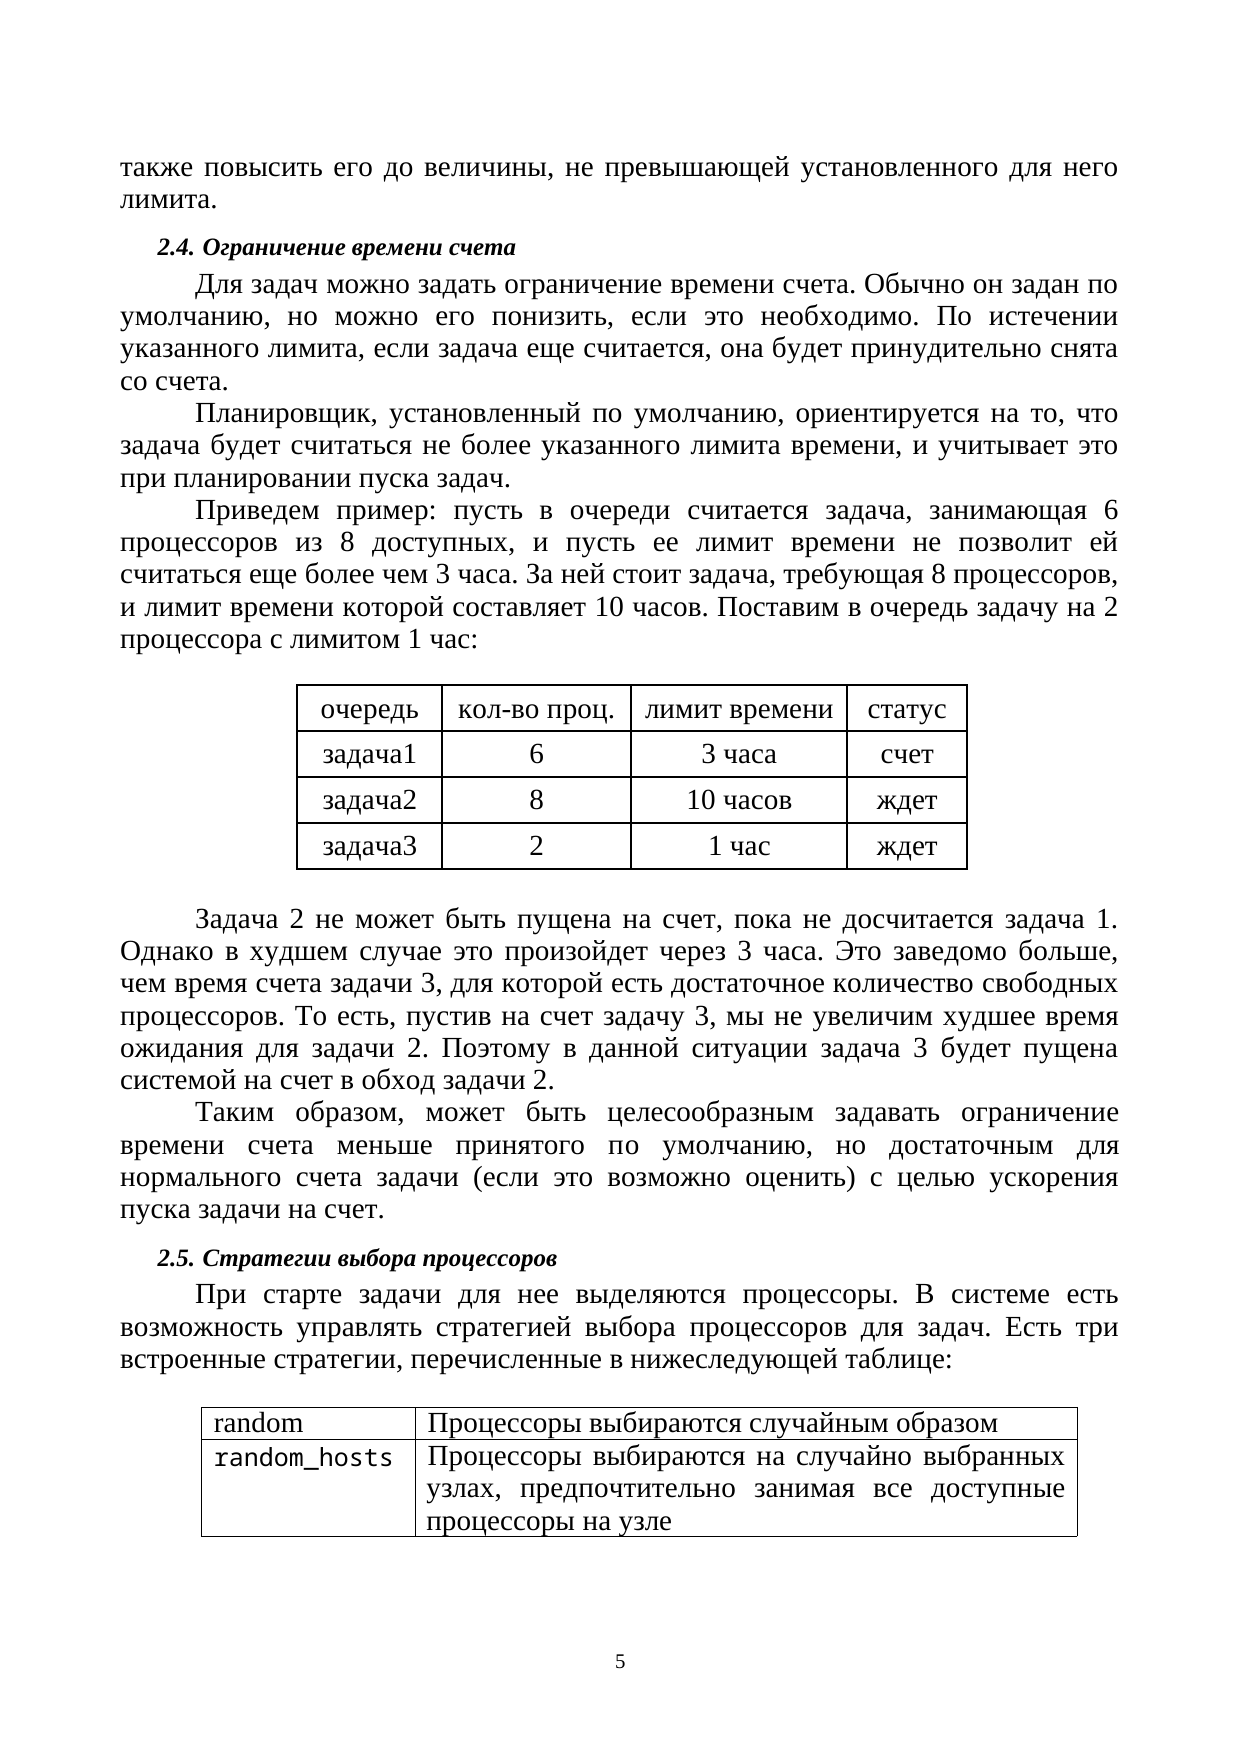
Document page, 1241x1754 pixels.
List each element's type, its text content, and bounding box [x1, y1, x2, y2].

subtitle Ограничение времени счета [157, 233, 1120, 261]
table_cell задача2 [298, 778, 441, 822]
table_cell 3 часа [632, 732, 846, 776]
table_cell random_hosts [202, 1440, 415, 1536]
table_cell 6 [443, 732, 630, 776]
table_cell задача1 [298, 732, 441, 776]
text Планировщик, установленный по умолчанию, ориентируется на то, что задача будет считаться не более указанного лимита времени, и учитывает это при планировании пуска задач. [120, 396, 1120, 493]
table_cell 2 [443, 824, 630, 868]
table_cell счет [848, 732, 966, 776]
table_cell Процессоры выбираются на случайно выбранных узлах, предпочтительно занимая все доступные процессоры на узле [416, 1440, 1077, 1536]
text При старте задачи для нее выделяются процессоры. В системе есть возможность управлять стратегией выбора процессоров для задач. Есть три встроенные стратегии, перечисленные в нижеследующей таблице: [120, 1278, 1120, 1374]
table_cell задача3 [298, 824, 441, 868]
table_cell ждет [848, 824, 966, 868]
subtitle Стратегии выбора процессоров [157, 1244, 1120, 1271]
table_header статус [848, 686, 966, 730]
text Задача 2 не может быть пущена на счет, пока не досчитается задача 1. Однако в худшем случае это произойдет через 3 часа. Это заведомо больше, чем время счета задачи 3, для которой есть достаточное количество свободных процессоров. То есть, пустив на счет задачу 3, мы не увеличим худшее время ожидания для задачи 2. Поэтому в данной ситуации задача 3 будет пущена системой на счет в обход задачи 2. [120, 902, 1120, 1096]
table_cell ждет [848, 778, 966, 822]
table_header лимит времени [632, 686, 846, 730]
text Для задач можно задать ограничение времени счета. Обычно он задан по умолчанию, но можно его понизить, если это необходимо. По истечении указанного лимита, если задача еще считается, она будет принудительно снята со счета. [120, 267, 1120, 396]
text также повысить его до величины, не превышающей установленного для него лимита. [120, 150, 1120, 214]
text Приведем пример: пусть в очереди считается задача, занимающая 6 процессоров из 8 доступных, и пусть ее лимит времени не позволит ей считаться еще более чем 3 часа. За ней стоит задача, требующая 8 процессоров, и лимит времени которой составляет 10 часов. Поставим в очередь задачу на 2 процессора с лимитом 1 час: [120, 493, 1120, 655]
table_cell 1 час [632, 824, 846, 868]
text Таким образом, может быть целесообразным задавать ограничение времени счета меньше принятого по умолчанию, но достаточным для нормального счета задачи (если это возможно оценить) с целью ускорения пуска задачи на счет. [120, 1096, 1120, 1225]
table_header random [202, 1408, 415, 1439]
table_cell 8 [443, 778, 630, 822]
table_header кол-во проц. [443, 686, 630, 730]
table_header очередь [298, 686, 441, 730]
table_header Процессоры выбираются случайным образом [416, 1408, 1077, 1439]
table_cell 10 часов [632, 778, 846, 822]
